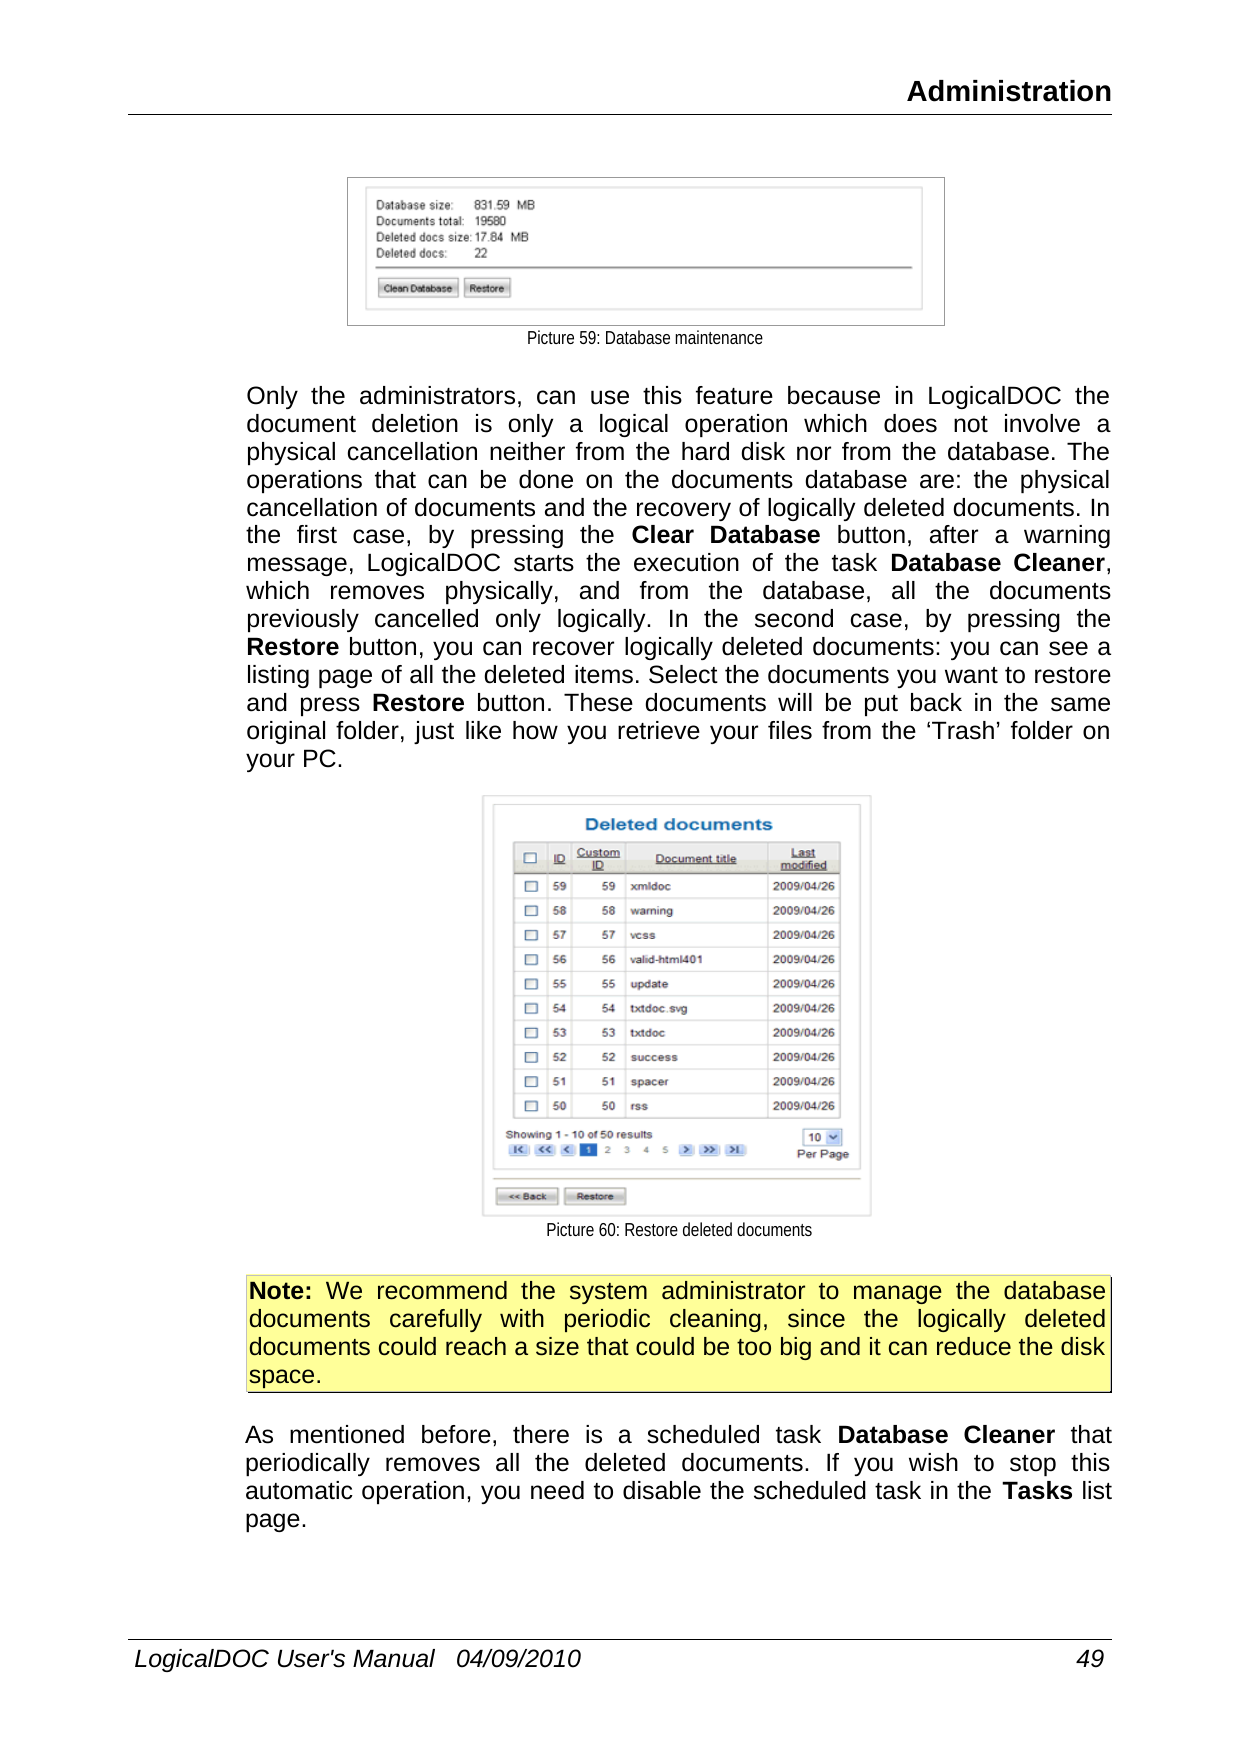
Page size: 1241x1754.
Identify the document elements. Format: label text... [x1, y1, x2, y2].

text As mentioned before, there is a scheduled task Database Cleaner that periodically removes all the deleted documents. If you wish to stop this automatic operation, you need to disable the scheduled task in the Tasks list page. [245, 1421, 1112, 1532]
text Only the administrators, can use this feature because in LogicalDOC the document deletion is only a logical operation which does not involve a physical cancellation neither from the hard disk nor from the database. The operations that can be done on the documents database are: the physical cancellation of documents and the recovery of logically deleted documents. In the first case, by pressing the Clear Database button, after a warning message, LogicalDOC starts the execution of the task Database Cleaner, which removes physically, and from the database, all the documents previously cancelled only logically. In the second case, by pressing the Restore button, you can recover logically deleted documents: you can see a listing page of all the deleted items. Select the documents you want to restore and press Restore button. These documents will be put back in the same original folder, just like how you retrieve your files from the ‘Trash’ folder on your PC. [246, 382, 1112, 773]
text Picture 59: Database maintenance [347, 326, 943, 346]
text Note: We recommend the system administrator to manage the database documents carefully with periodic cleaning, since the logically deleted documents could reach a size that could be too big and it can reduce the disk space. [247, 1276, 1110, 1391]
text Picture 60: Restore deleted documents [473, 800, 885, 1239]
